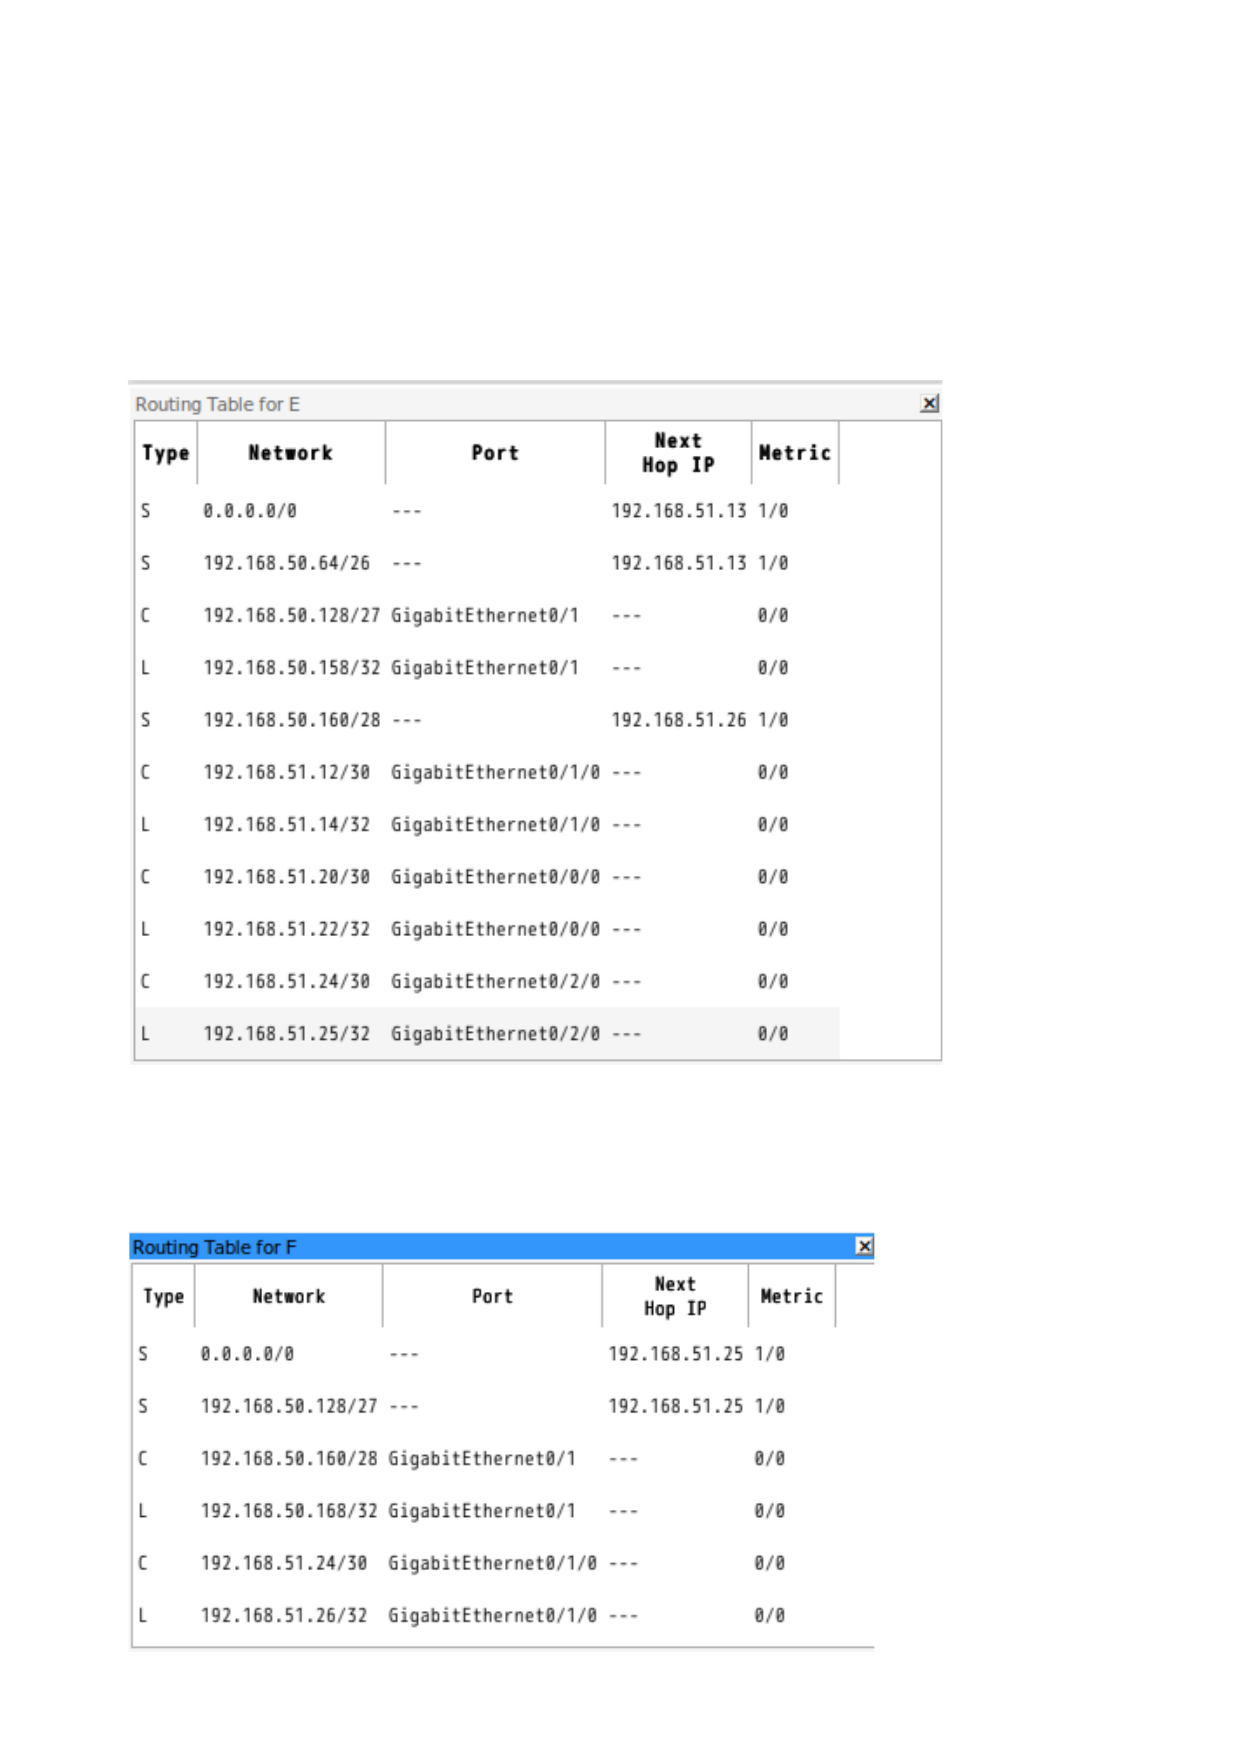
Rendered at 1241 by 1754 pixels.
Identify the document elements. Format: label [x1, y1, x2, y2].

picture [127, 380, 943, 1065]
picture [128, 1230, 875, 1652]
